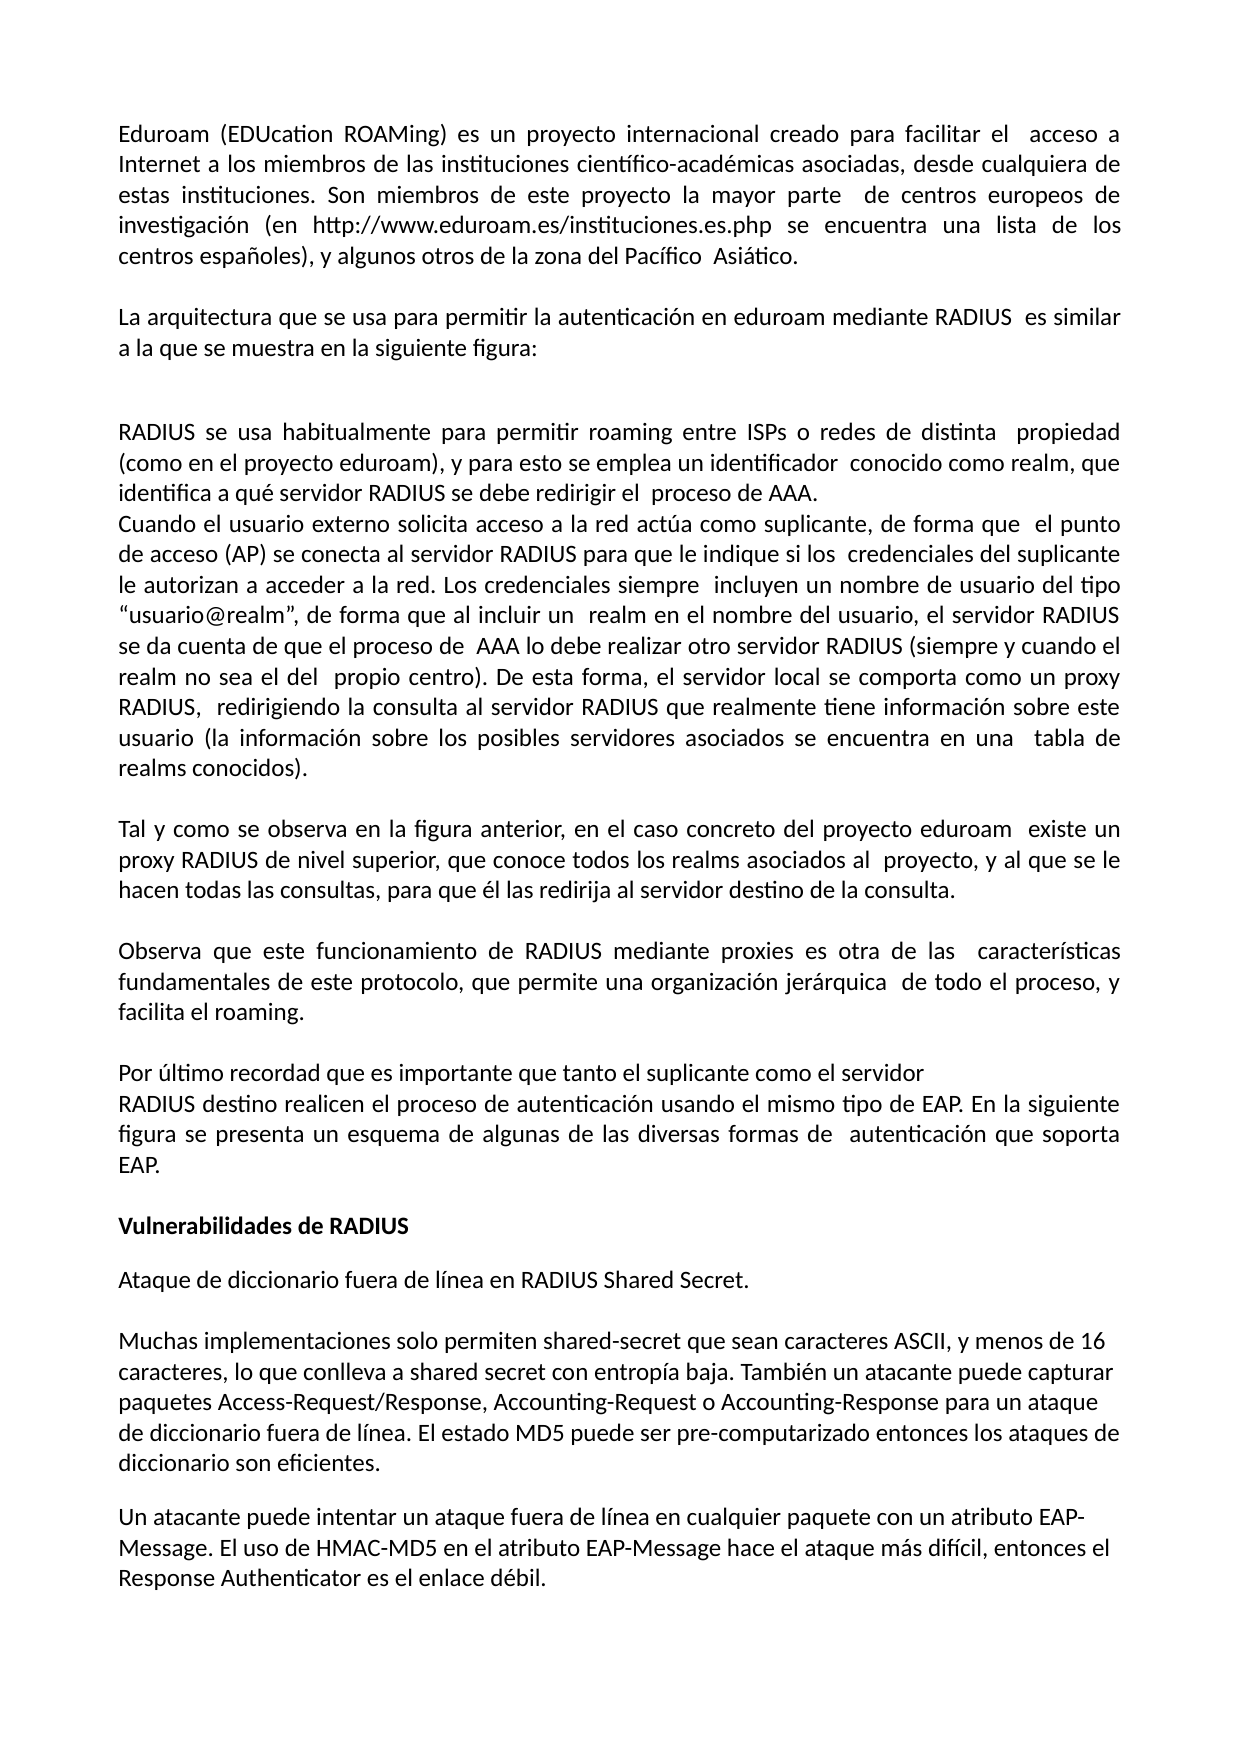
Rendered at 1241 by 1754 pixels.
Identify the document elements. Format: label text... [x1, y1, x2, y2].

list Ataque de diccionario fuera de línea en RADIUS Shared Secret. [81, 1264, 1122, 1295]
text Un atacante puede intentar un ataque fuera de línea en cualquier paquete con un atributo EAP-Message. El uso de HMAC-MD5 en el atributo EAP-Message hace el ataque más difícil, entonces el Response Authenticator es el enlace débil. [118, 1501, 1122, 1593]
text La arquitectura que se usa para permitir la autenticación en eduroam mediante RADIUS es similar a la que se muestra en la siguiente figura: [118, 301, 1122, 362]
text Tal y como se observa en la figura anterior, en el caso concreto del proyecto eduroam existe un proxy RADIUS de nivel superior, que conoce todos los realms asociados al proyecto, y al que se le hacen todas las consultas, para que él las redirija al servidor destino de la consulta. [118, 813, 1122, 905]
list Vulnerabilidades de RADIUS [81, 1210, 1122, 1241]
text Cuando el usuario externo solicita acceso a la red actúa como suplicante, de forma que el punto de acceso (AP) se conecta al servidor RADIUS para que le indique si los credenciales del suplicante le autorizan a acceder a la red. Los credenciales siempre incluyen un nombre de usuario del tipo “usuario@realm”, de forma que al incluir un realm en el nombre del usuario, el servidor RADIUS se da cuenta de que el proceso de AAA lo debe realizar otro servidor RADIUS (siempre y cuando el realm no sea el del propio centro). De esta forma, el servidor local se comporta como un proxy RADIUS, redirigiendo la consulta al servidor RADIUS que realmente tiene información sobre este usuario (la información sobre los posibles servidores asociados se encuentra en una tabla de realms conocidos). [118, 508, 1122, 783]
text RADIUS destino realicen el proceso de autenticación usando el mismo tipo de EAP. En la siguiente figura se presenta un esquema de algunas de las diversas formas de autenticación que soporta EAP. [118, 1088, 1122, 1179]
text Observa que este funcionamiento de RADIUS mediante proxies es otra de las características fundamentales de este protocolo, que permite una organización jerárquica de todo el proceso, y facilita el roaming. [118, 935, 1122, 1027]
text Muchas implementaciones solo permiten shared-secret que sean caracteres ASCII, y menos de 16 caracteres, lo que conlleva a shared secret con entropía baja. También un atacante puede capturar paquetes Access-Request/Response, Accounting-Request o Accounting-Response para un ataque de diccionario fuera de línea. El estado MD5 puede ser pre-computarizado entonces los ataques de diccionario son eficientes. [118, 1325, 1122, 1478]
text Eduroam (EDUcation ROAMing) es un proyecto internacional creado para facilitar el acceso a Internet a los miembros de las instituciones científico-académicas asociadas, desde cualquiera de estas instituciones. Son miembros de este proyecto la mayor parte de centros europeos de investigación (en http://www.eduroam.es/instituciones.es.php se encuentra una lista de los centros españoles), y algunos otros de la zona del Pacífico Asiático. [118, 118, 1122, 271]
text Por último recordad que es importante que tanto el suplicante como el servidor [118, 1057, 1122, 1088]
text RADIUS se usa habitualmente para permitir roaming entre ISPs o redes de distinta propiedad (como en el proyecto eduroam), y para esto se emplea un identificador conocido como realm, que identifica a qué servidor RADIUS se debe redirigir el proceso de AAA. [118, 416, 1122, 508]
